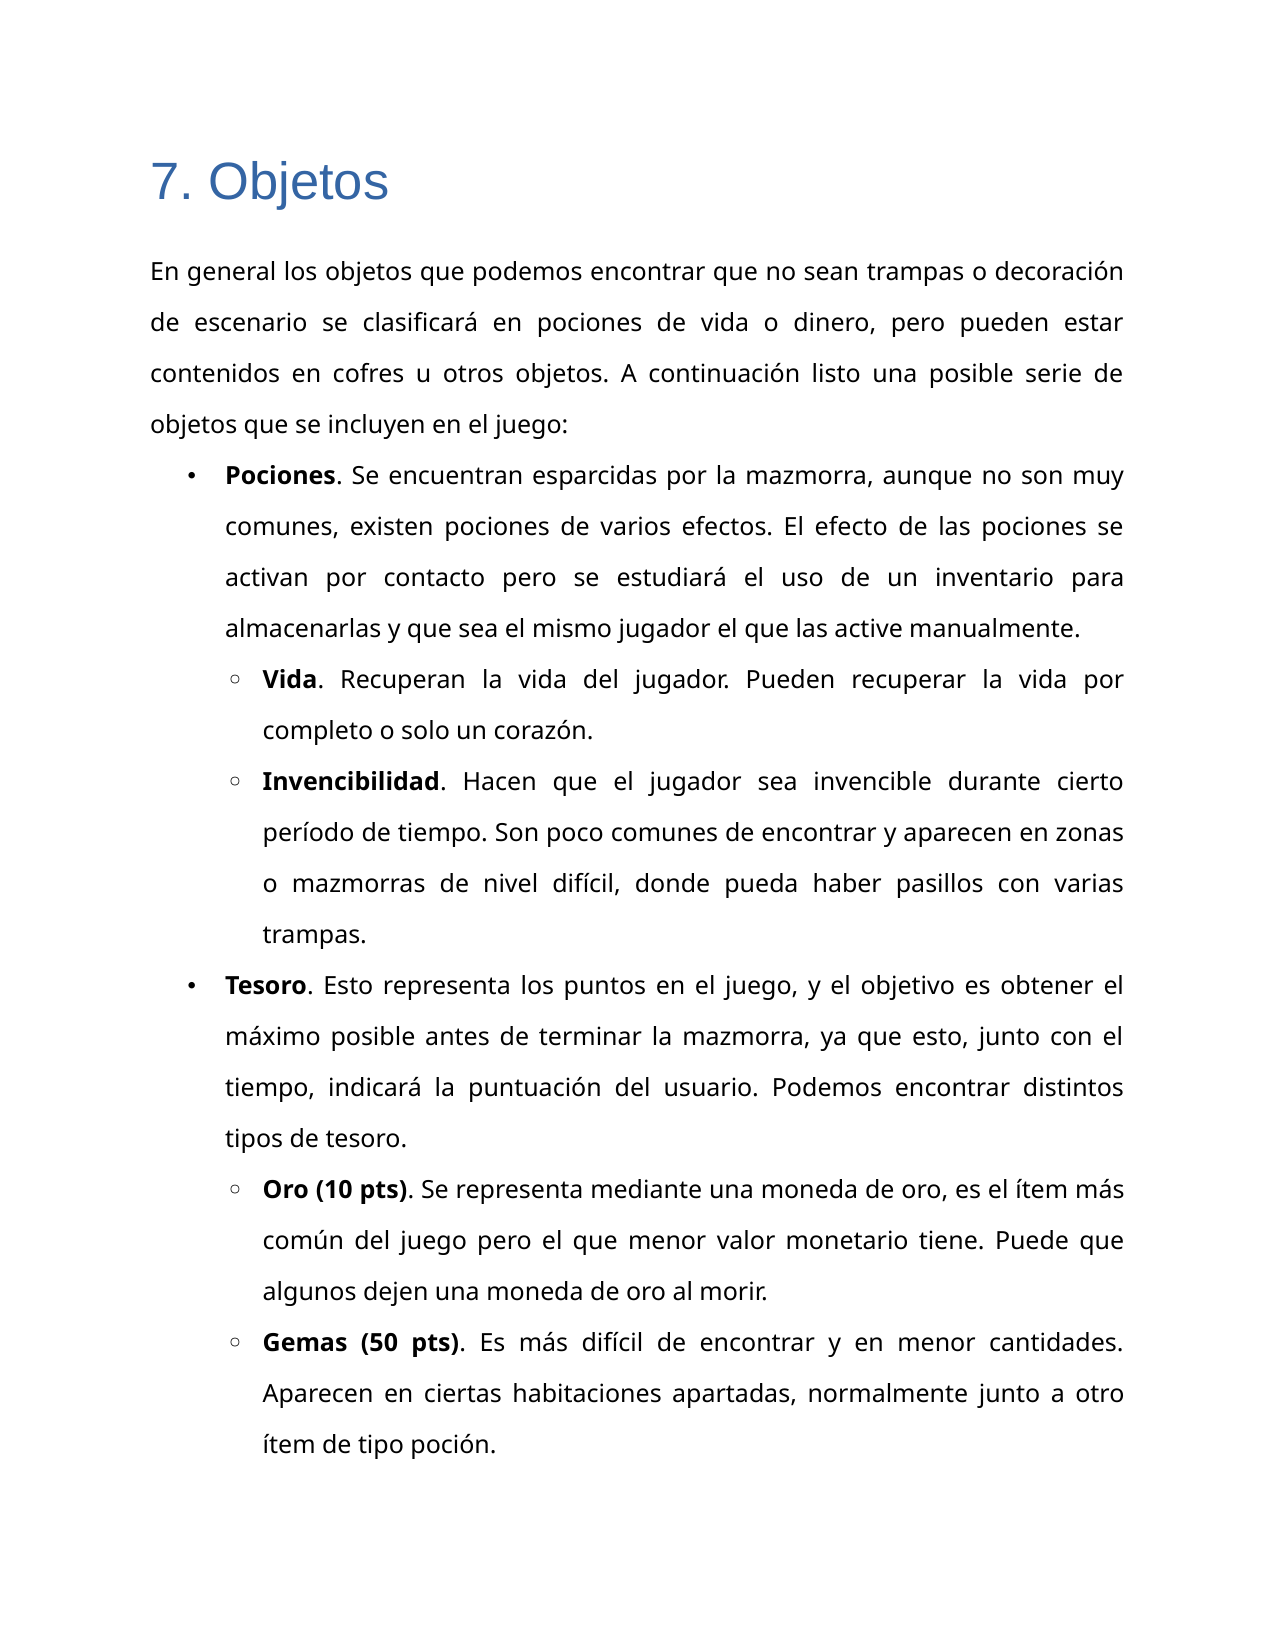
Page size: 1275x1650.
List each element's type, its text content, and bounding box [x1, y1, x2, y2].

list Vida. Recuperan la vida del jugador. Pueden recuperar la vida por completo o solo un corazón. [225, 661, 1125, 747]
subtitle Objetos [150, 150, 1125, 210]
list Invencibilidad. Hacen que el jugador sea invencible durante cierto período de tiempo. Son poco comunes de encontrar y aparecen en zonas o mazmorras de nivel difícil, donde pueda haber pasillos con varias trampas. [225, 763, 1125, 951]
list Pociones. Se encuentran esparcidas por la mazmorra, aunque no son muy comunes, existen pociones de varios efectos. El efecto de las pociones se activan por contacto pero se estudiará el uso de un inventario para almacenarlas y que sea el mismo jugador el que las active manualmente. [187, 457, 1125, 644]
text En general los objetos que podemos encontrar que no sean trampas o decoración de escenario se clasificará en pociones de vida o dinero, pero pueden estar contenidos en cofres u otros objetos. A continuación listo una posible serie de objetos que se incluyen en el juego: [150, 253, 1125, 440]
list Oro (10 pts). Se representa mediante una moneda de oro, es el ítem más común del juego pero el que menor valor monetario tiene. Puede que algunos dejen una moneda de oro al morir. [225, 1172, 1125, 1308]
list Gemas (50 pts). Es más difícil de encontrar y en menor cantidades. Aparecen en ciertas habitaciones apartadas, normalmente junto a otro ítem de tipo poción. [225, 1325, 1125, 1461]
list Tesoro. Esto representa los puntos en el juego, y el objetivo es obtener el máximo posible antes de terminar la mazmorra, ya que esto, junto con el tiempo, indicará la puntuación del usuario. Podemos encontrar distintos tipos de tesoro. [187, 968, 1125, 1155]
